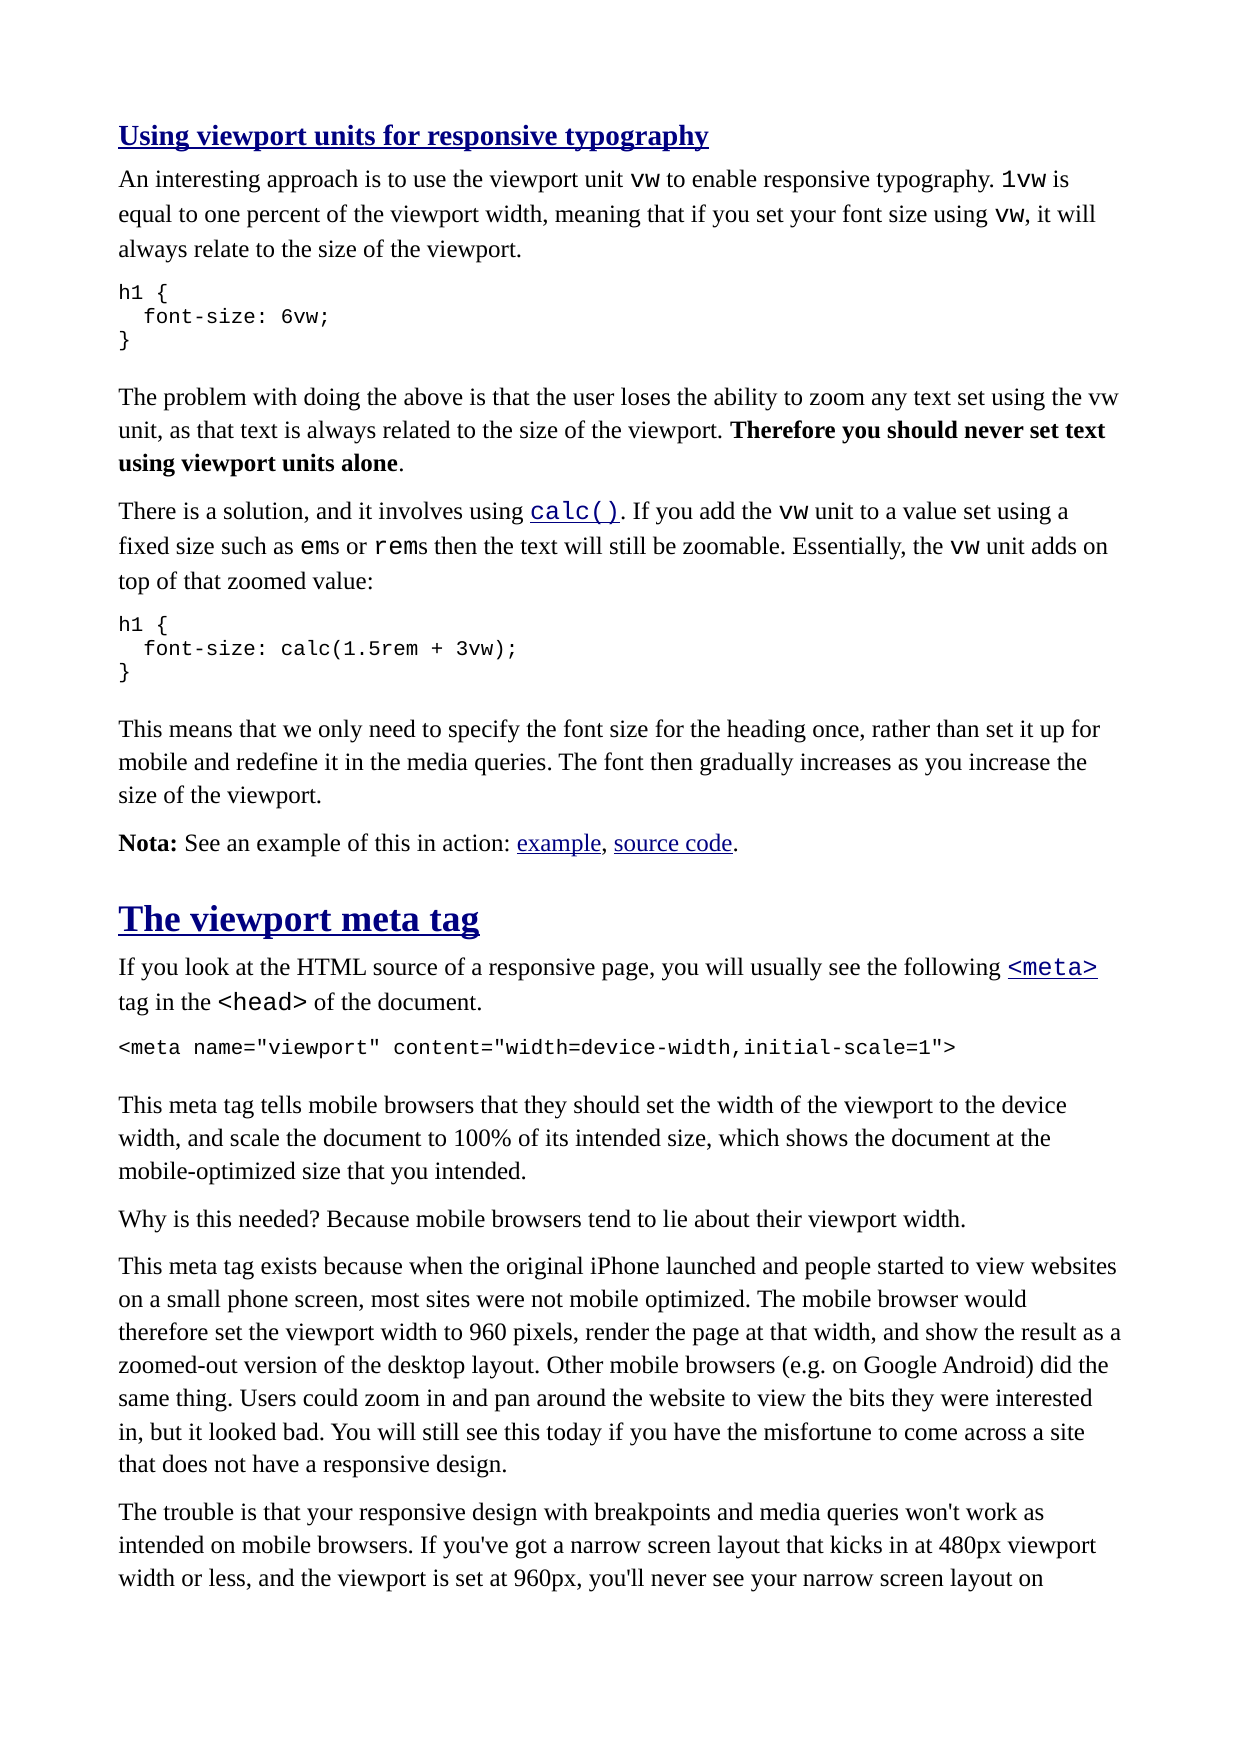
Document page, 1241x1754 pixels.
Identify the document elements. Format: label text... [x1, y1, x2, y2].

text An interesting approach is to use the viewport unit vw to enable responsive typography. 1vw is equal to one percent of the viewport width, meaning that if you set your font size using vw, it will always relate to the size of the viewport. [118, 164, 1122, 263]
text This meta tag exists because when the original iPhone launched and people started to view websites on a small phone screen, most sites were not mobile optimized. The mobile browser would therefore set the viewport width to 960 pixels, render the page at that width, and show the result as a zoomed-out version of the desktop layout. Other mobile browsers (e.g. on Google Android) did the same thing. Users could zoom in and pan around the website to view the bits they were interested in, but it looked bad. You will still see this today if you have the misfortune to come across a site that does not have a responsive design. [118, 1251, 1122, 1478]
text Nota: See an example of this in action: example, source code. [118, 828, 1122, 857]
text There is a solution, and it involves using calc(). If you add the vw unit to a value set using a fixed size such as ems or rems then the text will still be zoomable. Essentially, the vw unit adds on top of that zoomed value: [118, 496, 1122, 595]
text } [118, 661, 1122, 685]
text This means that we only need to specify the font size for the heading once, rather than set it up for mobile and redefine it in the media queries. The font then gradually increases as you increase the size of the viewport. [118, 714, 1122, 809]
text } [118, 329, 1122, 353]
subtitle Using viewport units for responsive typography [118, 118, 1122, 152]
text Why is this needed? Because mobile browsers tend to lie about their viewport width. [118, 1204, 1122, 1233]
text h1 { [118, 282, 1122, 306]
subtitle The viewport meta tag [118, 896, 1122, 939]
text This meta tag tells mobile browsers that they should set the width of the viewport to the device width, and scale the document to 100% of its intended size, which shows the document at the mobile-optimized size that you intended. [118, 1090, 1122, 1185]
text If you look at the HTML source of a responsive page, you will usually see the following <meta> tag in the <head> of the document. [118, 952, 1122, 1018]
text font-size: 6vw; [118, 306, 1122, 329]
text font-size: calc(1.5rem + 3vw); [118, 637, 1122, 661]
text h1 { [118, 614, 1122, 637]
text <meta name="viewport" content="width=device-width,initial-scale=1"> [118, 1037, 1122, 1061]
text The trouble is that your responsive design with breakpoints and media queries won't work as intended on mobile browsers. If you've got a narrow screen layout that kicks in at 480px viewport width or less, and the viewport is set at 960px, you'll never see your narrow screen layout on [118, 1497, 1122, 1592]
text The problem with doing the above is that the user loses the ability to zoom any text set using the vw unit, as that text is always related to the size of the viewport. Therefore you should never set text using viewport units alone. [118, 382, 1122, 477]
